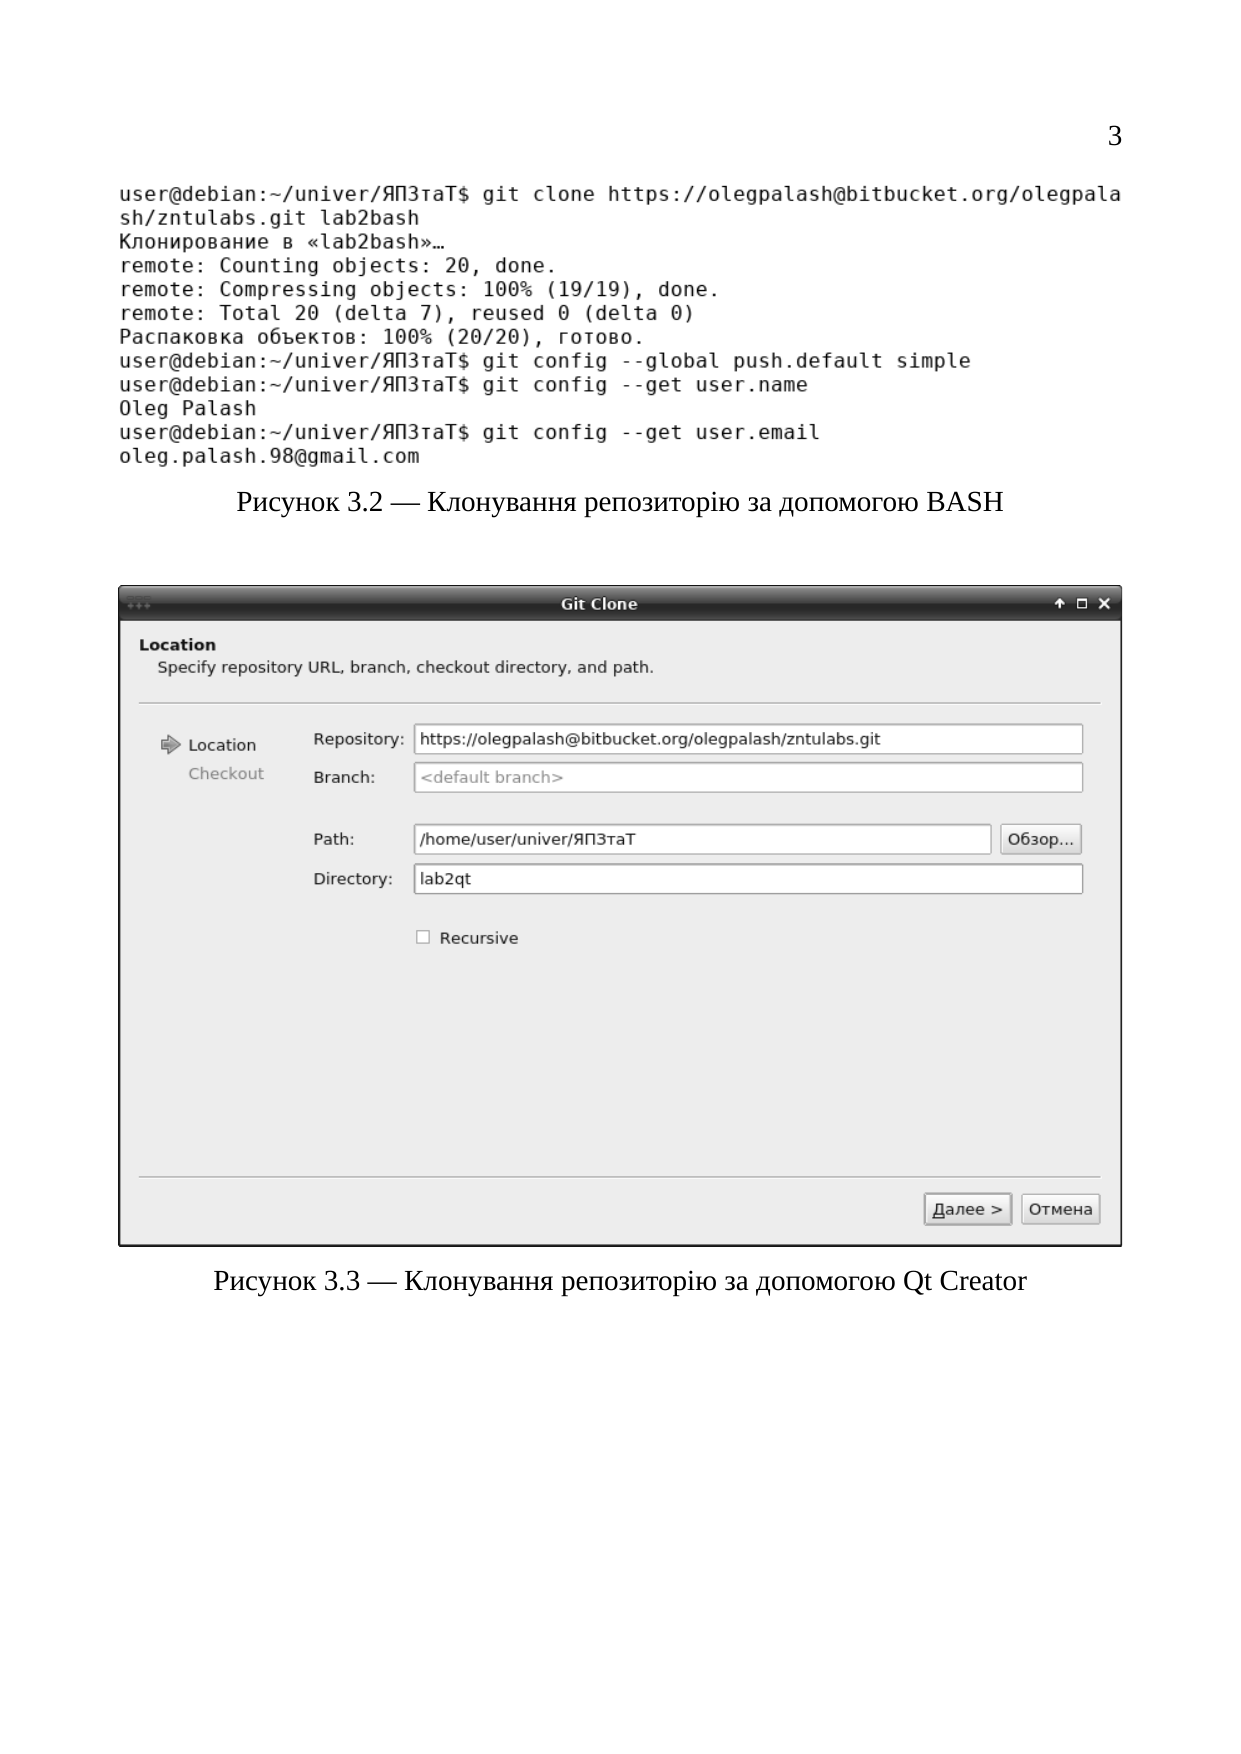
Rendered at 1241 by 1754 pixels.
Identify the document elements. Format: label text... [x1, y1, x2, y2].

subtitle Рисунок 3.3 — Клонування репозиторію за допомогою Qt Creator [118, 1263, 1122, 1297]
subtitle Рисунок 3.2 — Клонування репозиторію за допомогою BASH [118, 484, 1122, 518]
picture [118, 181, 1123, 468]
picture [118, 585, 1123, 1247]
